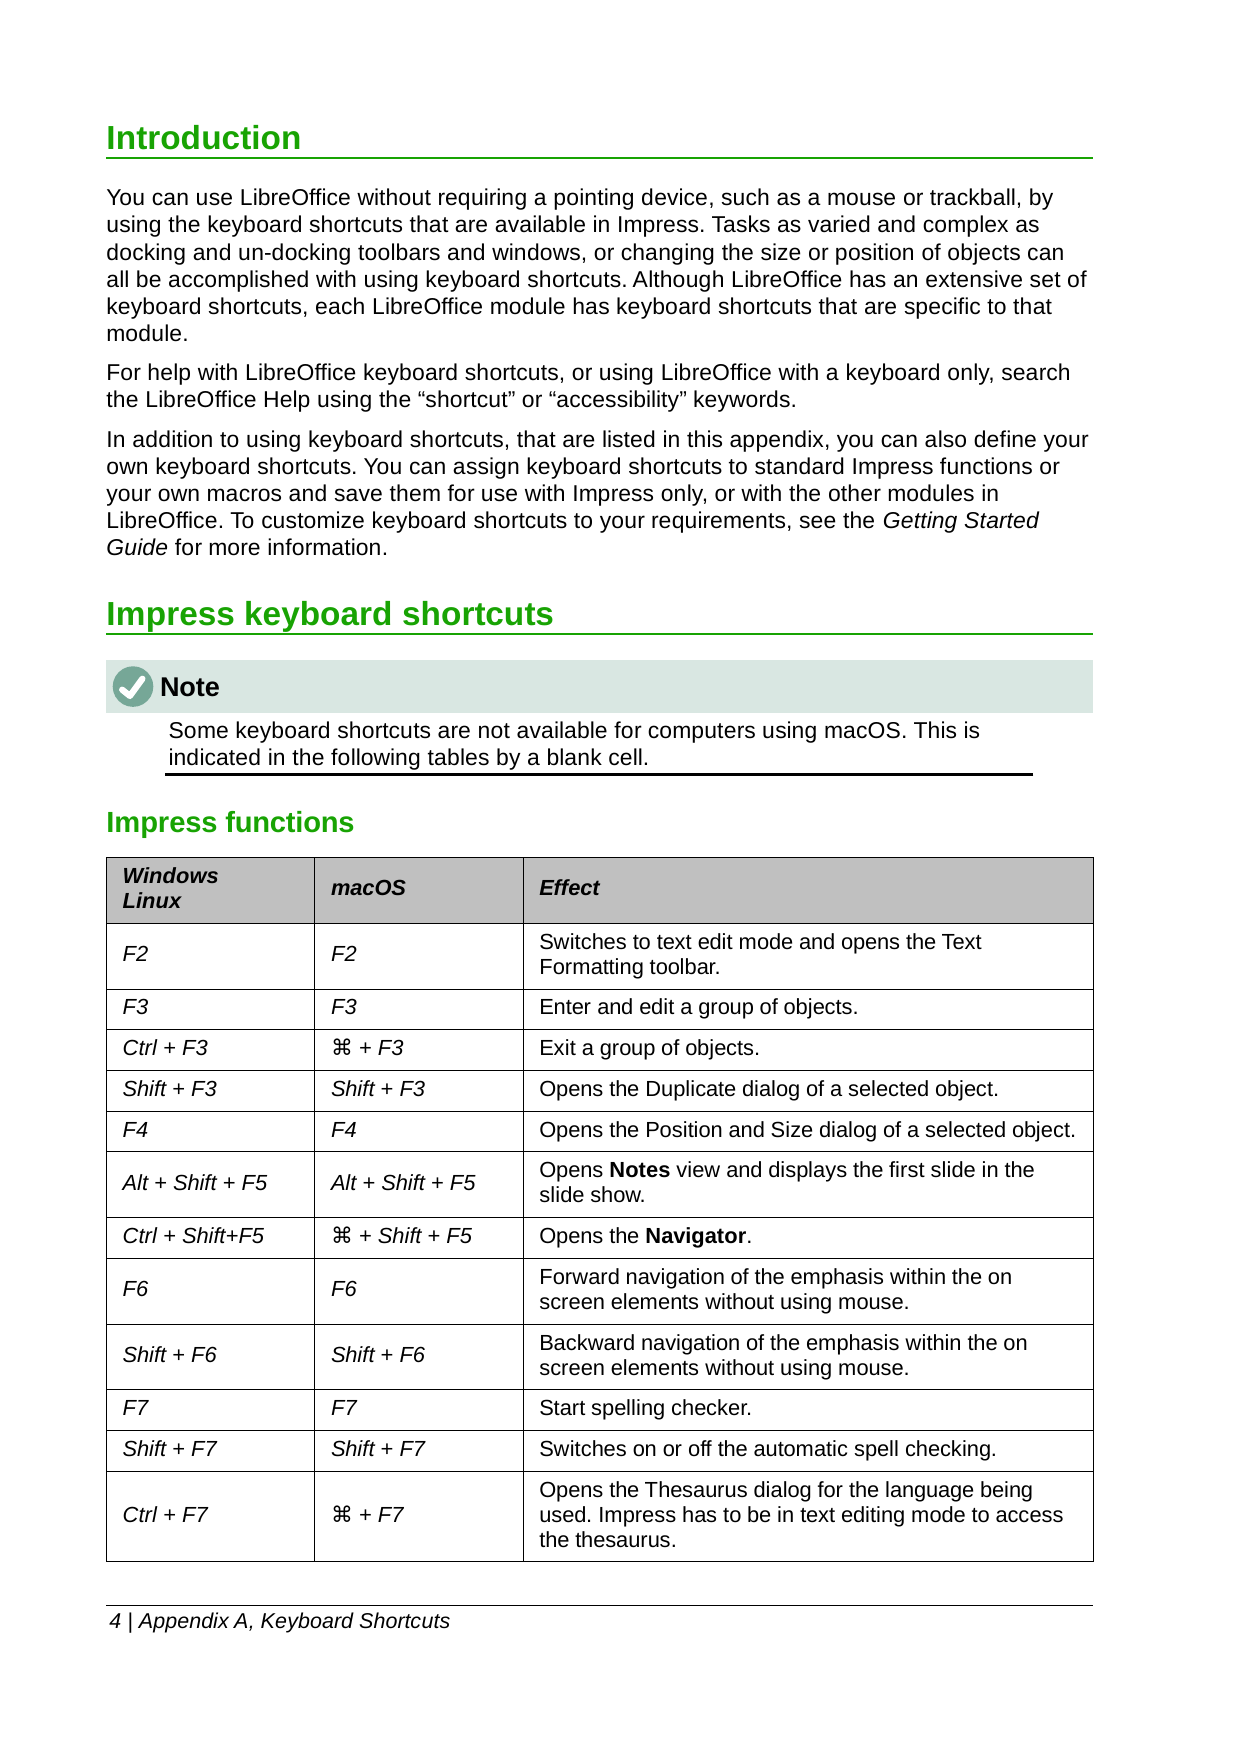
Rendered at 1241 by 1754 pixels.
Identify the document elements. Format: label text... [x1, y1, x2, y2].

table_header Windows Linux [107, 858, 314, 923]
table_cell Switches to text edit mode and opens the Text Formatting toolbar. [524, 924, 1093, 988]
table_cell Shift + F7 [107, 1431, 314, 1471]
table_cell Ctrl + Shift+F5 [107, 1218, 314, 1258]
table_cell Shift + F6 [315, 1325, 523, 1389]
table_cell Switches on or off the automatic spell checking. [524, 1431, 1093, 1471]
table_cell Shift + F6 [107, 1325, 314, 1389]
table_cell Ctrl + F7 [107, 1472, 314, 1561]
table_cell F6 [315, 1259, 523, 1323]
table_cell Ctrl + F3 [107, 1030, 314, 1070]
table_cell F2 [107, 924, 314, 988]
table_cell Opens the Thesaurus dialog for the language being used. Impress has to be in text editing mode to access the thesaurus. [524, 1472, 1093, 1561]
table_cell Shift + F3 [107, 1071, 314, 1111]
table_cell Opens the Position and Size dialog of a selected object. [524, 1112, 1093, 1151]
table_cell Shift + F7 [315, 1431, 523, 1471]
subtitle Note [106, 660, 1093, 713]
table_cell F7 [107, 1390, 314, 1430]
table_header macOS [315, 858, 523, 923]
table_cell F4 [107, 1112, 314, 1151]
table_cell F4 [315, 1112, 523, 1151]
text For help with LibreOffice keyboard shortcuts, or using LibreOffice with a keyboard only, search the LibreOffice Help using the “shortcut” or “accessibility” keywords. [106, 359, 1093, 413]
table_cell ⌘ + F7 [315, 1472, 523, 1561]
table_cell Shift + F3 [315, 1071, 523, 1111]
table_cell Opens Notes view and displays the first slide in the slide show. [524, 1152, 1093, 1217]
table_cell ⌘ + F3 [315, 1030, 523, 1070]
table_cell F3 [315, 990, 523, 1029]
table_cell F3 [107, 990, 314, 1029]
table_cell Forward navigation of the emphasis within the on screen elements without using mouse. [524, 1259, 1093, 1323]
text You can use LibreOffice without requiring a pointing device, such as a mouse or trackball, by using the keyboard shortcuts that are available in Impress. Tasks as varied and complex as docking and un-docking toolbars and windows, or changing the size or position of objects can all be accomplished with using keyboard shortcuts. Although LibreOffice has an extensive set of keyboard shortcuts, each LibreOffice module has keyboard shortcuts that are specific to that module. [106, 184, 1093, 346]
table_cell Alt + Shift + F5 [315, 1152, 523, 1217]
subtitle Impress keyboard shortcuts [106, 594, 1093, 633]
table_cell F7 [315, 1390, 523, 1430]
table_cell Exit a group of objects. [524, 1030, 1093, 1070]
text Some keyboard shortcuts are not available for computers using macOS. This is indicated in the following tables by a blank cell. [165, 713, 1033, 773]
table_cell F2 [315, 924, 523, 988]
table_cell Enter and edit a group of objects. [524, 990, 1093, 1029]
table_cell Backward navigation of the emphasis within the on screen elements without using mouse. [524, 1325, 1093, 1389]
table_cell ⌘ + Shift + F5 [315, 1218, 523, 1258]
table_cell Alt + Shift + F5 [107, 1152, 314, 1217]
text In addition to using keyboard shortcuts, that are listed in this appendix, you can also define your own keyboard shortcuts. You can assign keyboard shortcuts to standard Impress functions or your own macros and save them for use with Impress only, or with the other modules in LibreOffice. To customize keyboard shortcuts to your requirements, see the Getting Started Guide for more information. [106, 425, 1093, 561]
table_cell Opens the Duplicate dialog of a selected object. [524, 1071, 1093, 1111]
table_cell Opens the Navigator. [524, 1218, 1093, 1258]
table_cell Start spelling checker. [524, 1390, 1093, 1430]
table_cell F6 [107, 1259, 314, 1323]
subtitle Introduction [106, 118, 1093, 157]
subtitle Impress functions [106, 805, 1093, 838]
table_header Effect [524, 858, 1093, 923]
